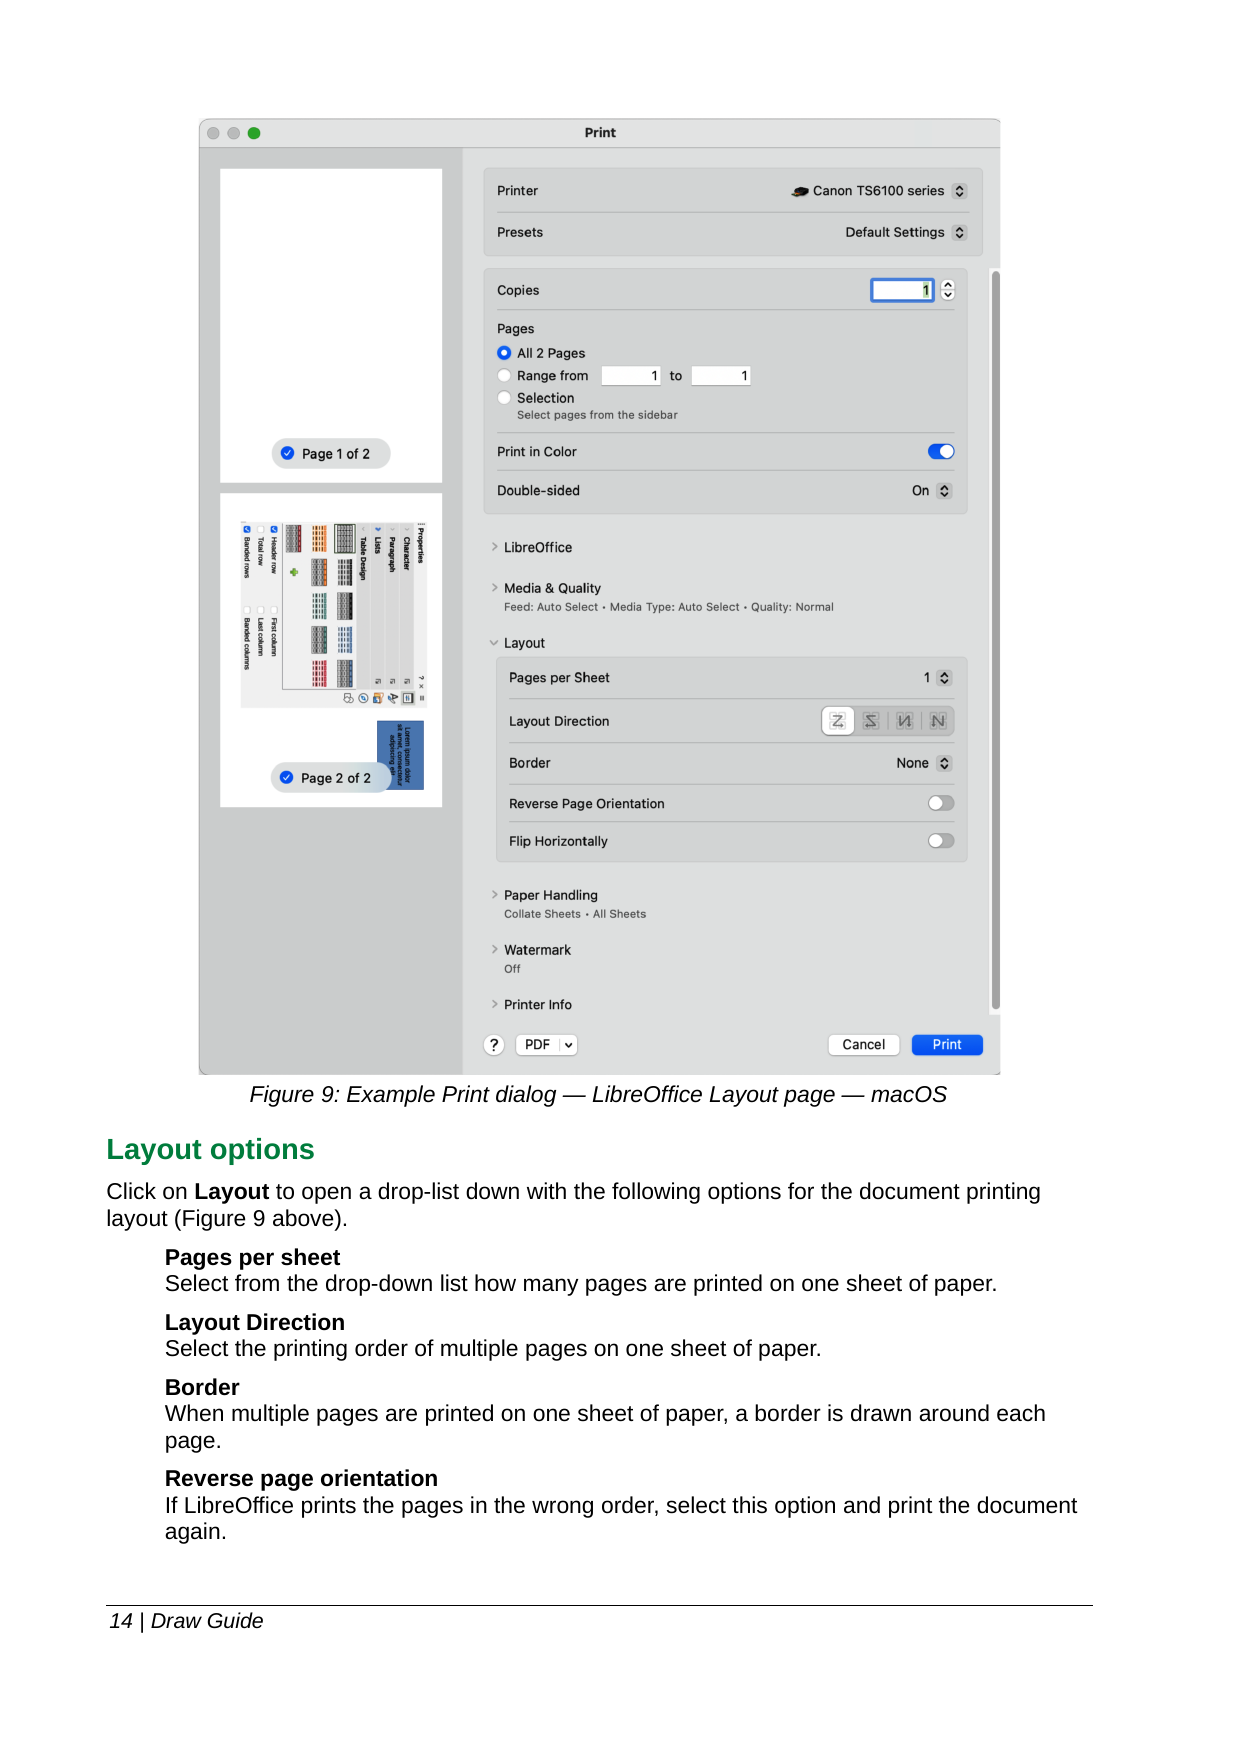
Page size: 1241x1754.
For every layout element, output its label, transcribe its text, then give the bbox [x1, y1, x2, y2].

text Pages per sheet [164, 1243, 1093, 1270]
text When multiple pages are printed on one sheet of paper, a border is drawn around each page. [164, 1400, 1093, 1453]
text Select from the drop-down list how many pages are printed on one sheet of paper. [164, 1270, 1093, 1296]
text Figure 9: Example Print dialog — LibreOffice Layout page — macOS [198, 1081, 1001, 1107]
text Layout Direction [164, 1309, 1093, 1335]
text Reverse page orientation [164, 1465, 1093, 1492]
subtitle Layout options [106, 1132, 1093, 1166]
text Select the printing order of multiple pages on one sheet of paper. [164, 1335, 1093, 1361]
text If LibreOffice prints the pages in the wrong order, select this option and print the document again. [164, 1492, 1093, 1544]
text Border [164, 1374, 1093, 1400]
text Click on Layout to open a drop-list down with the following options for the document printing layout (Figure 9 above). [106, 1178, 1093, 1231]
picture [198, 118, 1001, 1075]
